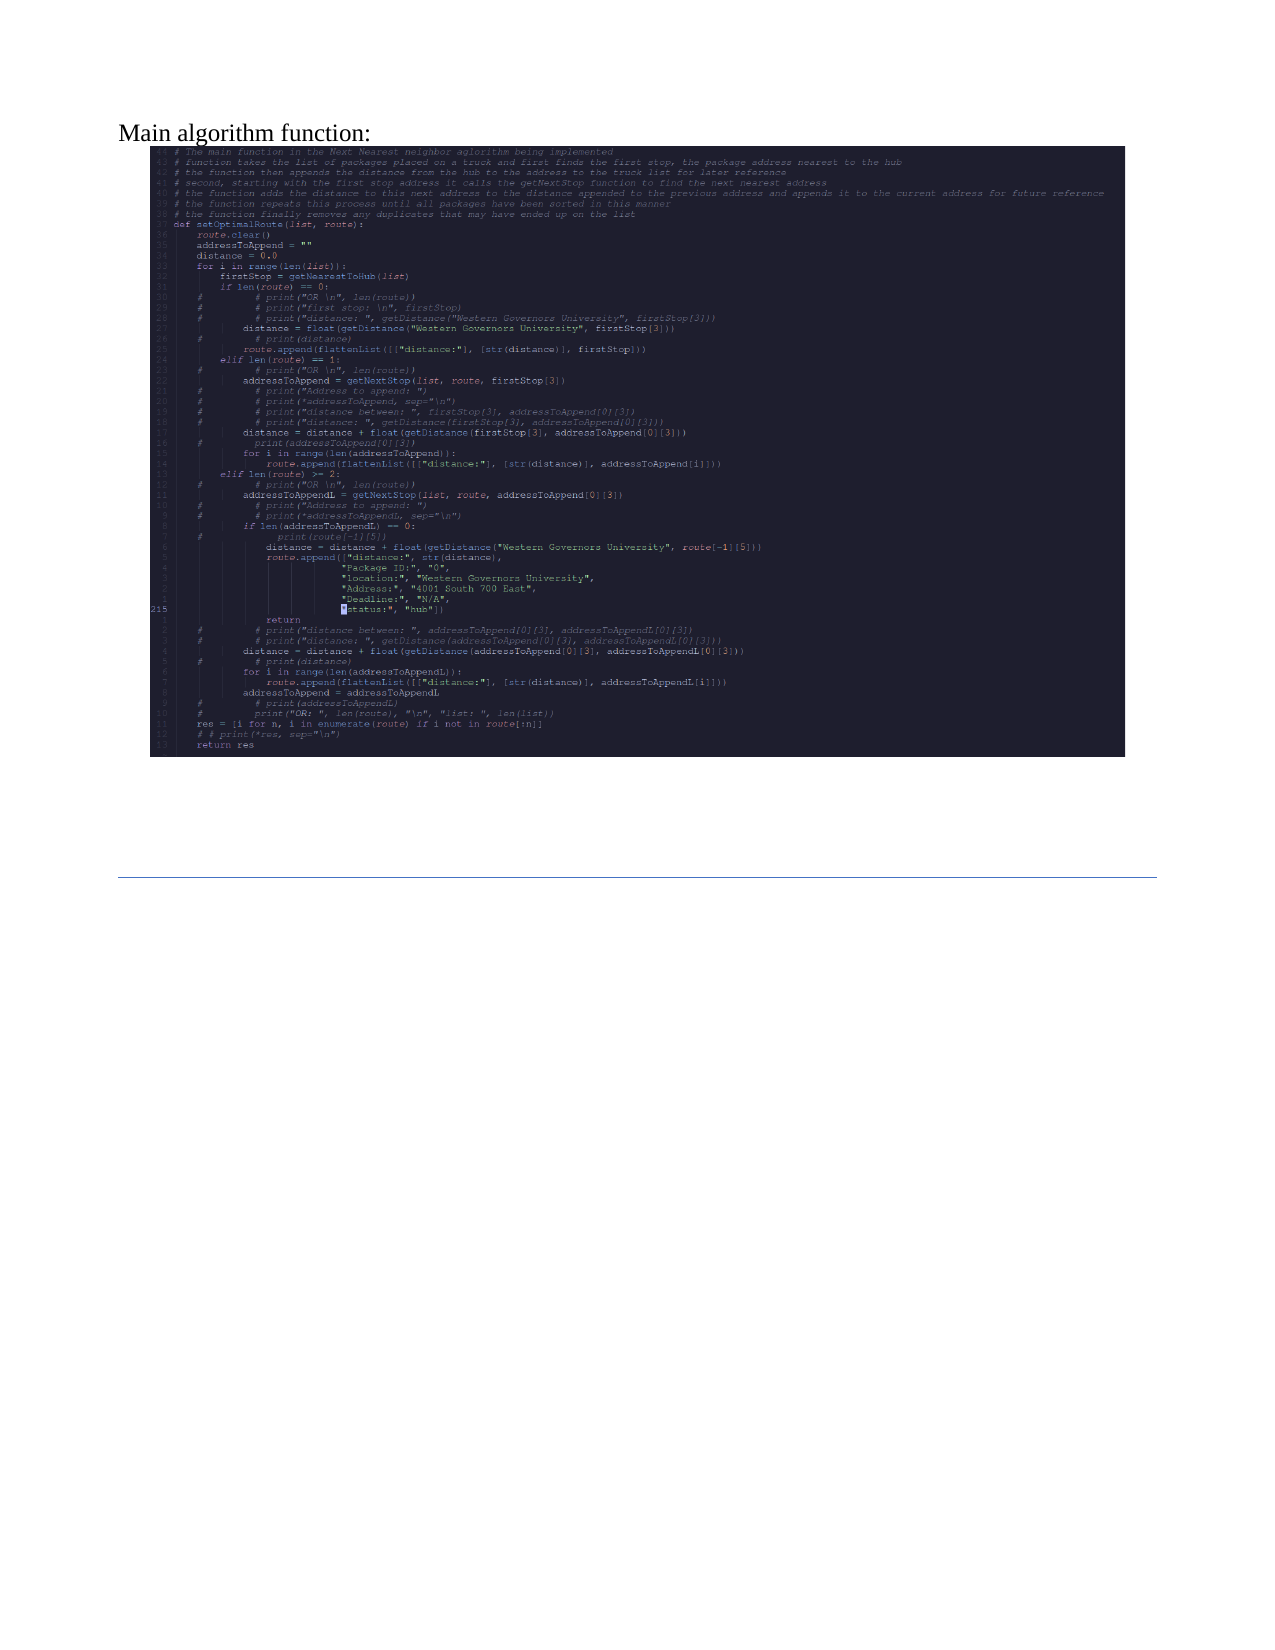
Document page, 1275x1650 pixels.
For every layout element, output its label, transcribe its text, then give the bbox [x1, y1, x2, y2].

picture [150, 146, 1125, 757]
text Main algorithm function: [118, 118, 1157, 147]
